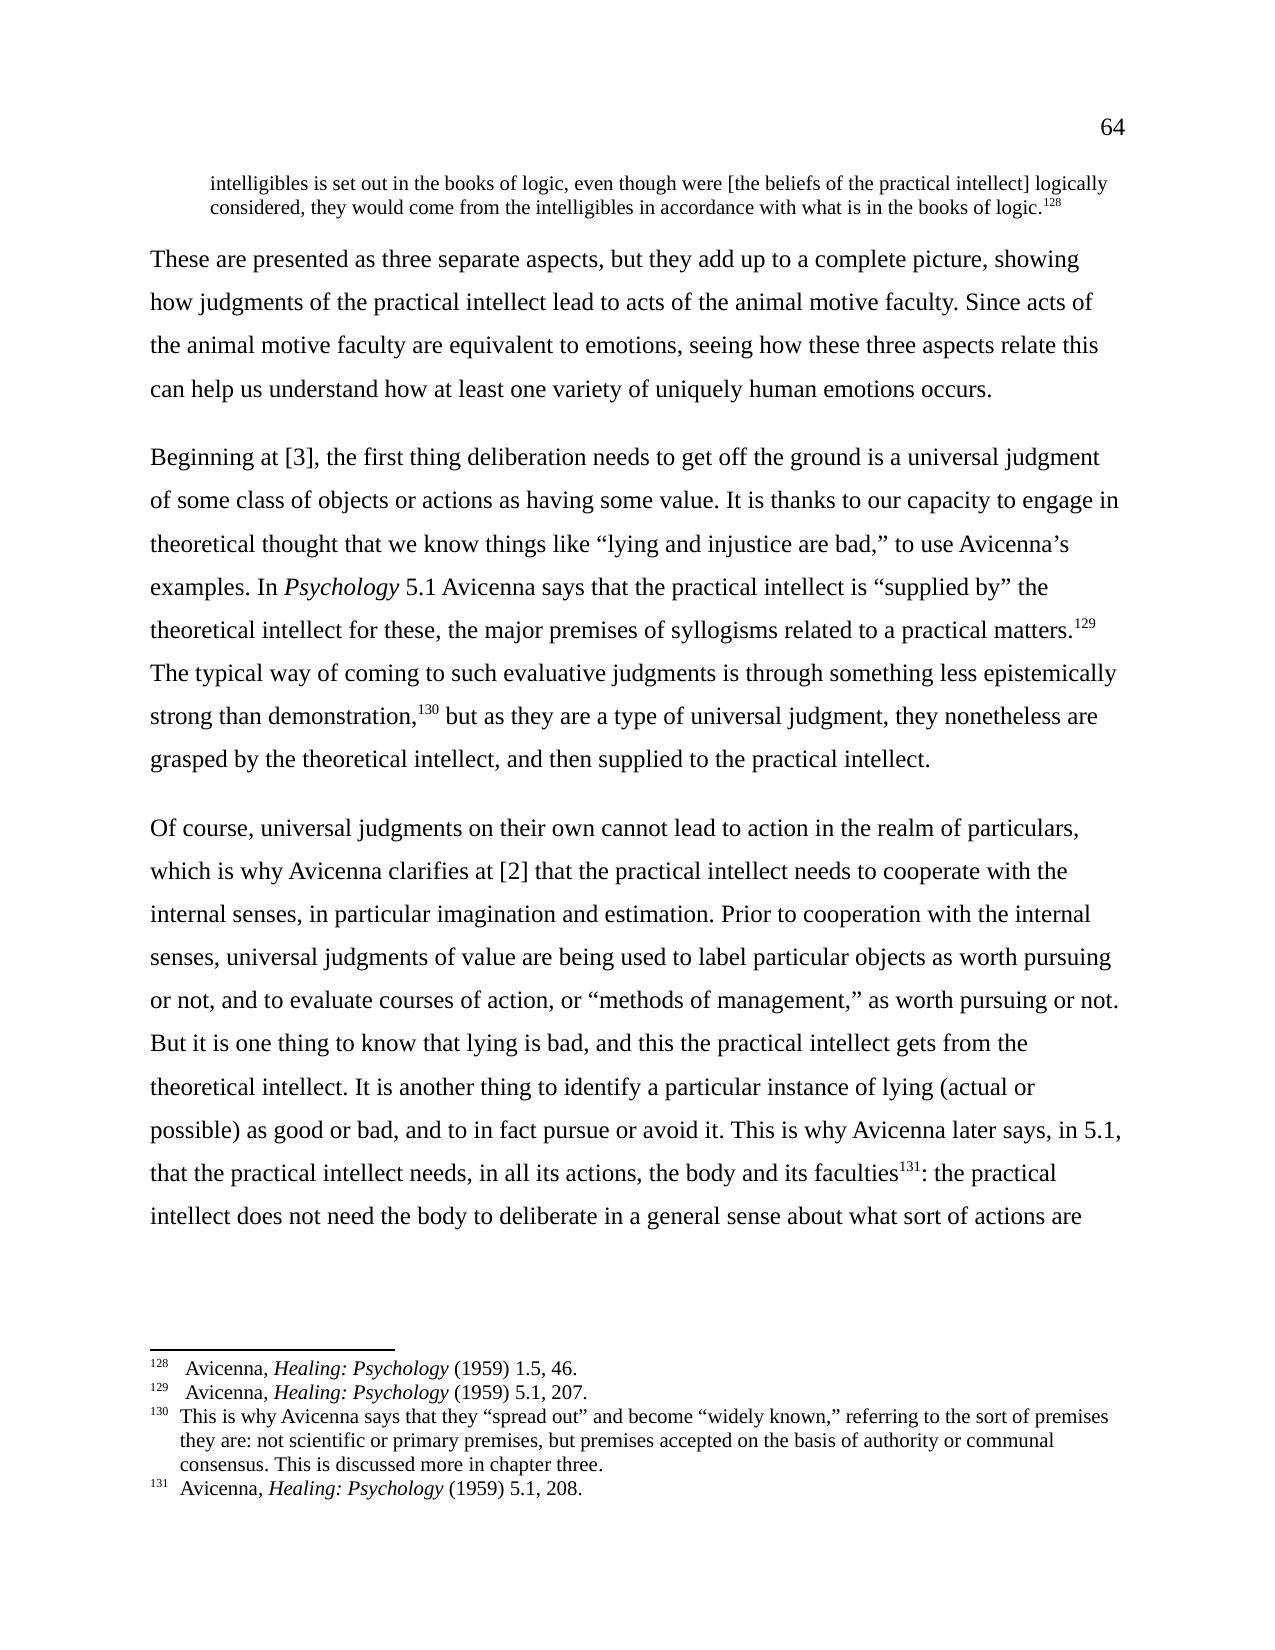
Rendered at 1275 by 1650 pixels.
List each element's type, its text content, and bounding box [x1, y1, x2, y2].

text Avicenna, Healing: Psychology (1959) 5.1, 208. [150, 1476, 1125, 1500]
text Avicenna, Healing: Psychology (1959) 5.1, 207. [150, 1380, 1125, 1404]
text Beginning at [3], the first thing deliberation needs to get off the ground is a universal judgment of some class of objects or actions as having some value. It is thanks to our capacity to engage in theoretical thought that we know things like “lying and injustice are bad,” to use Avicenna’s examples. In Psychology 5.1 Avicenna says that the practical intellect is “supplied by” the theoretical intellect for these, the major premises of syllogisms related to a practical matters. The typical way of coming to such evaluative judgments is through something less epistemically strong than demonstration, but as they are a type of universal judgment, they nonetheless are grasped by the theoretical intellect, and then supplied to the practical intellect. [150, 442, 1125, 773]
text Avicenna, Healing: Psychology (1959) 1.5, 46. [150, 1356, 1125, 1380]
text These are presented as three separate aspects, but they add up to a complete picture, showing how judgments of the practical intellect lead to acts of the animal motive faculty. Since acts of the animal motive faculty are equivalent to emotions, seeing how these three aspects relate this can help us understand how at least one variety of uniquely human emotions occurs. [150, 244, 1125, 402]
text Of course, universal judgments on their own cannot lead to action in the realm of particulars, which is why Avicenna clarifies at [2] that the practical intellect needs to cooperate with the internal senses, in particular imagination and estimation. Prior to cooperation with the internal senses, universal judgments of value are being used to label particular objects as worth pursuing or not, and to evaluate courses of action, or “methods of management,” as worth pursuing or not. But it is one thing to know that lying is bad, and this the practical intellect gets from the theoretical intellect. It is another thing to identify a particular instance of lying (actual or possible) as good or bad, and to in fact pursue or avoid it. This is why Avicenna later says, in 5.1, that the practical intellect needs, in all its actions, the body and its faculties: the practical intellect does not need the body to deliberate in a general sense about what sort of actions are [150, 813, 1125, 1230]
text This is why Avicenna says that they “spread out” and become “widely known,” referring to the sort of premises they are: not scientific or primary premises, but premises accepted on the basis of authority or communal consensus. This is discussed more in chapter three. [150, 1404, 1125, 1476]
text intelligibles is set out in the books of logic, even though were [the beliefs of the practical intellect] logically considered, they would come from the intelligibles in accordance with what is in the books of logic. [210, 171, 1125, 219]
